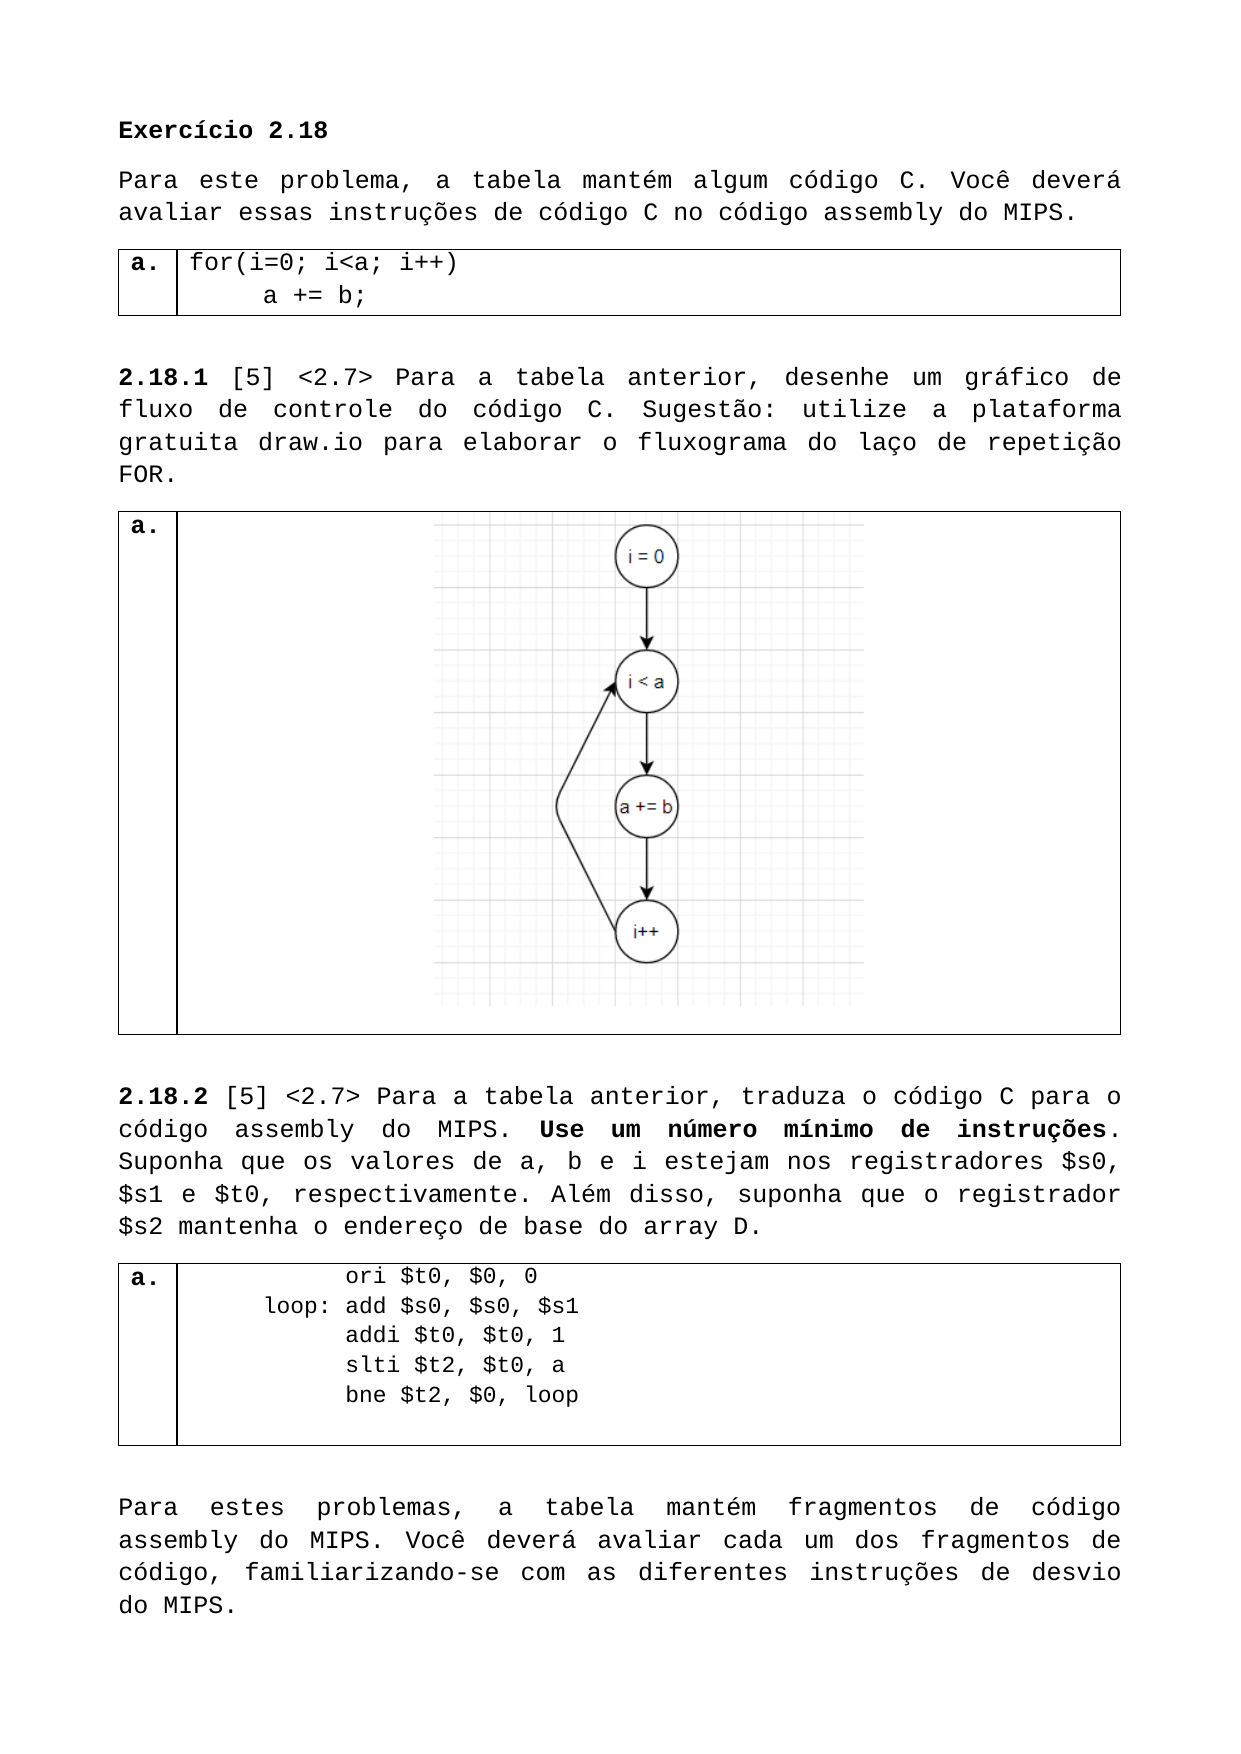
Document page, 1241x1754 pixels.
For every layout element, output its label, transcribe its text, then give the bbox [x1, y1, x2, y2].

table_header for(i=0; i<a; i++) a += b; [178, 250, 1120, 315]
table_header a. [119, 512, 176, 1034]
text Para este problema, a tabela mantém algum código C. Você deverá avaliar essas instruções de código C no código assembly do MIPS. [118, 167, 1122, 228]
table_header a. [119, 250, 176, 315]
text Para estes problemas, a tabela mantém fragmentos de código assembly do MIPS. Você deverá avaliar cada um dos fragmentos de código, familiarizando-se com as diferentes instruções de desvio do MIPS. [118, 1495, 1122, 1621]
table_header a. [119, 1264, 176, 1445]
text Exercício 2.18 [118, 118, 1122, 146]
text 2.18.1 [5] <2.7> Para a tabela anterior, desenhe um gráfico de fluxo de controle do código C. Sugestão: utilize a plataforma gratuita draw.io para elaborar o fluxograma do laço de repetição FOR. [118, 364, 1122, 490]
table_header [178, 512, 1120, 1034]
table_header ori $t0, $0, 0 loop: add $s0, $s0, $s1 addi $t0, $t0, 1 slti $t2, $t0, a bne $t2, $0, loop [178, 1264, 1120, 1445]
text 2.18.2 [5] <2.7> Para a tabela anterior, traduza o código C para o código assembly do MIPS. Use um número mínimo de instruções. Suponha que os valores de a, b e i estejam nos registradores $s0, $s1 e $t0, respectivamente. Além disso, suponha que o registrador $s2 mantenha o endereço de base do array D. [118, 1084, 1122, 1242]
